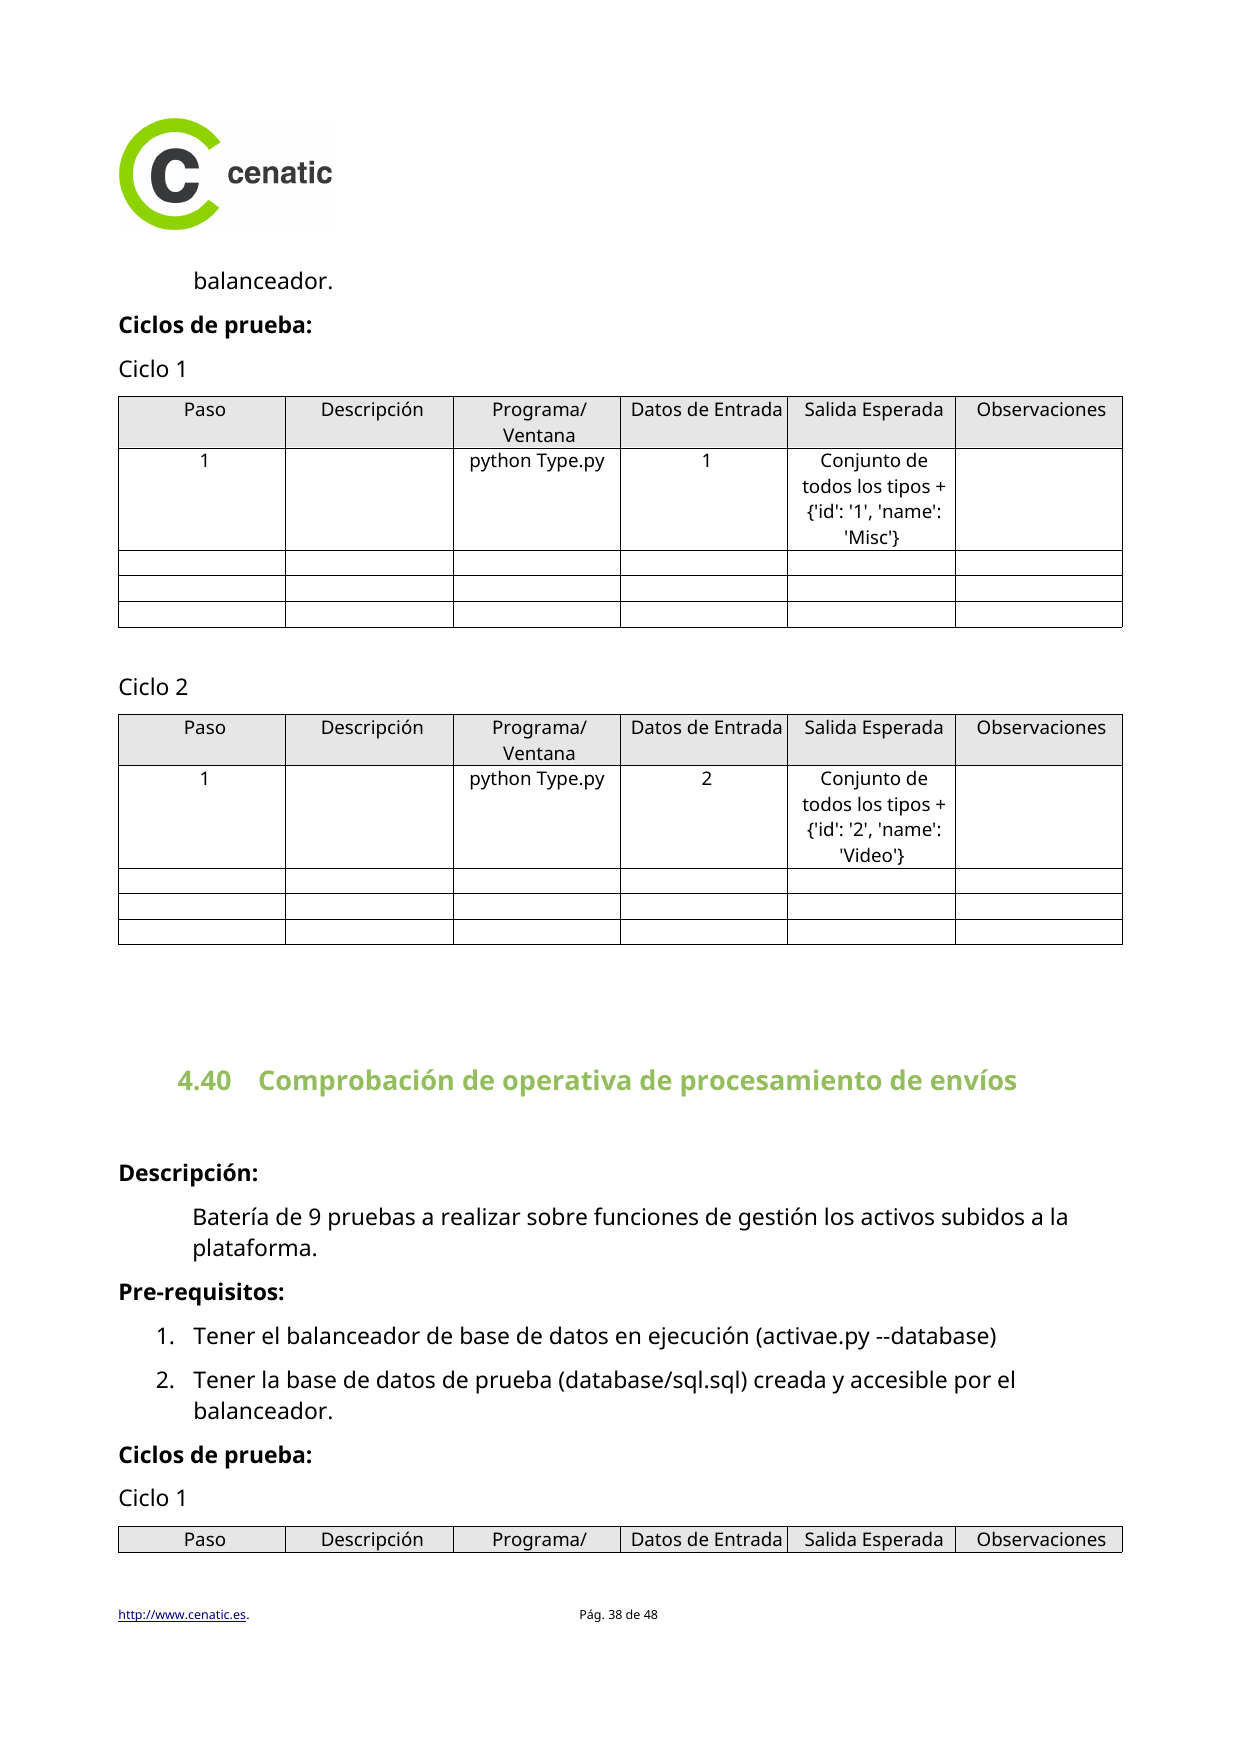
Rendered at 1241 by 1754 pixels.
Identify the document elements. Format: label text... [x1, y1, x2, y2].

table_cell [621, 576, 787, 601]
table_header Salida Esperada [788, 1527, 955, 1552]
table_header Salida Esperada [788, 397, 955, 447]
table_cell [788, 920, 955, 944]
table_header Salida Esperada [788, 715, 955, 765]
table_cell [956, 894, 1122, 919]
table_cell python Type.py [454, 449, 620, 550]
table_cell [956, 449, 1122, 550]
table_cell python Type.py [454, 766, 620, 867]
text Ciclo 2 [118, 670, 1122, 702]
table_cell 1 [119, 766, 285, 867]
table_header Programa/Ventana [454, 715, 620, 765]
table_header Datos de Entrada [621, 397, 787, 447]
text Ciclo 1 [118, 353, 1122, 384]
table_cell [956, 602, 1122, 627]
table_header Observaciones [956, 397, 1122, 447]
text Ciclo 1 [118, 1482, 1122, 1514]
table_cell [286, 576, 453, 601]
table_cell [621, 920, 787, 944]
table_cell [119, 576, 285, 601]
table_cell [119, 920, 285, 944]
table_header Paso [119, 1527, 285, 1552]
table_cell [286, 766, 453, 867]
table_cell Conjunto de todos los tipos + {'id': '1', 'name': 'Misc'} [788, 449, 955, 550]
table_cell [119, 602, 285, 627]
table_cell [454, 602, 620, 627]
picture [119, 118, 332, 230]
table_cell [788, 894, 955, 919]
table_cell [621, 602, 787, 627]
text Ciclos de prueba: [118, 309, 1122, 340]
table_cell [119, 894, 285, 919]
table_header Programa/ [454, 1527, 620, 1552]
table_header Paso [119, 397, 285, 447]
table_cell [788, 576, 955, 601]
table_header Datos de Entrada [621, 1527, 787, 1552]
subtitle Comprobación de operativa de procesamiento de envíos [118, 1061, 1122, 1098]
list balanceador. [156, 265, 1122, 296]
table_cell [286, 551, 453, 575]
table_cell [286, 894, 453, 919]
table_cell [454, 869, 620, 893]
table_cell [956, 766, 1122, 867]
table_cell [454, 576, 620, 601]
list Tener el balanceador de base de datos en ejecución (activae.py --database) [156, 1320, 1122, 1351]
table_header Observaciones [956, 715, 1122, 765]
table_cell [788, 551, 955, 575]
table_header Programa/Ventana [454, 397, 620, 447]
table_cell [286, 602, 453, 627]
table_cell [621, 551, 787, 575]
table_cell [454, 551, 620, 575]
text Ciclos de prueba: [118, 1439, 1122, 1470]
text Pre-requisitos: [118, 1276, 1122, 1307]
table_cell [286, 449, 453, 550]
list Tener la base de datos de prueba (database/sql.sql) creada y accesible por el balanceador. [156, 1364, 1122, 1426]
table_header Observaciones [956, 1527, 1122, 1552]
table_header Descripción [286, 397, 453, 447]
table_cell [119, 551, 285, 575]
table_cell [454, 920, 620, 944]
table_cell [286, 869, 453, 893]
table_cell [621, 894, 787, 919]
table_cell [621, 869, 787, 893]
table_header Datos de Entrada [621, 715, 787, 765]
table_header Paso [119, 715, 285, 765]
table_cell [286, 920, 453, 944]
table_cell [119, 869, 285, 893]
table_header Descripción [286, 715, 453, 765]
table_cell [956, 551, 1122, 575]
table_cell [956, 576, 1122, 601]
table_cell 1 [621, 449, 787, 550]
table_header Descripción [286, 1527, 453, 1552]
table_cell [454, 894, 620, 919]
table_cell [956, 869, 1122, 893]
table_cell Conjunto de todos los tipos + {'id': '2', 'name': 'Video'} [788, 766, 955, 867]
table_cell 2 [621, 766, 787, 867]
text Batería de 9 pruebas a realizar sobre funciones de gestión los activos subidos a la plataforma. [192, 1201, 1122, 1264]
table_cell [788, 602, 955, 627]
table_cell 1 [119, 449, 285, 550]
table_cell [956, 920, 1122, 944]
text Descripción: [118, 1157, 1122, 1189]
table_cell [788, 869, 955, 893]
